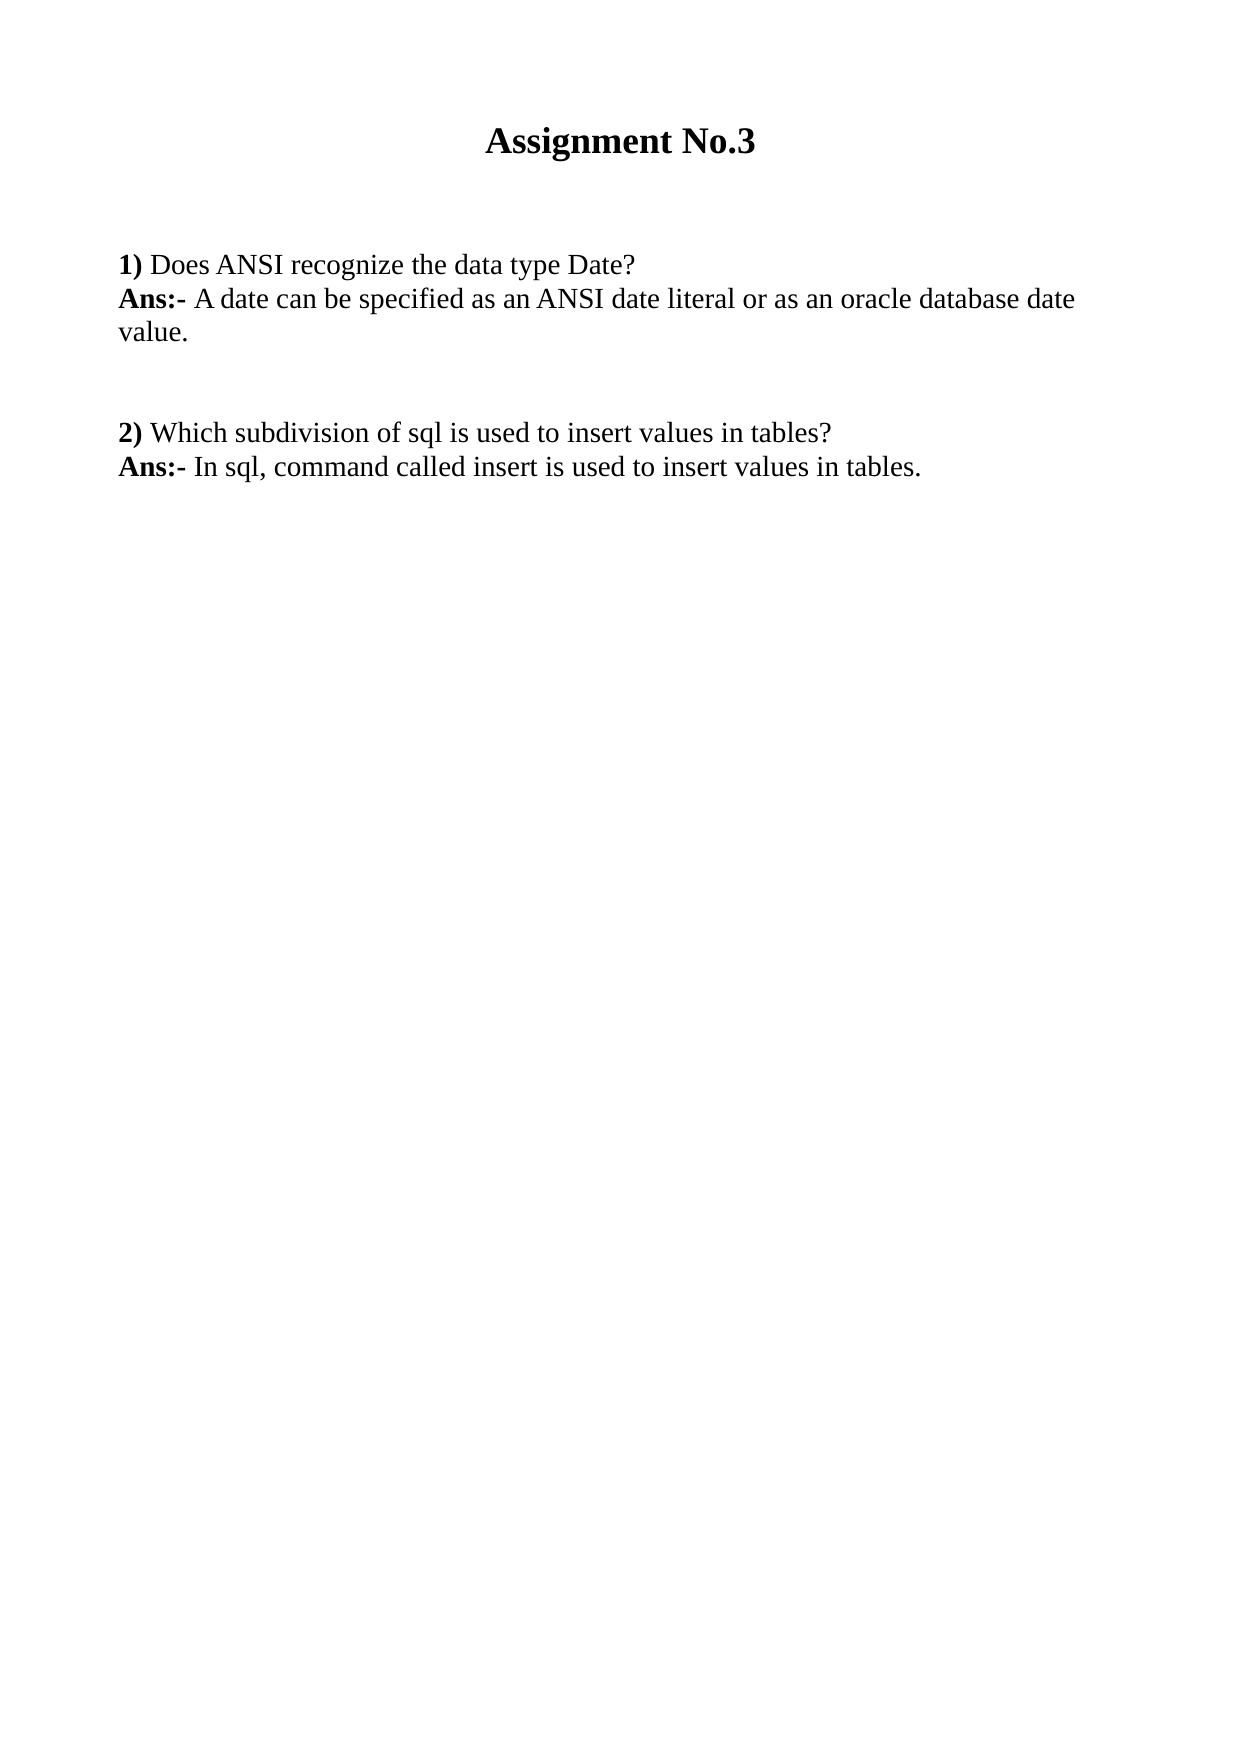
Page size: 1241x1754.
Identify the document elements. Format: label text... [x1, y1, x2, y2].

text Ans:- A date can be specified as an ANSI date literal or as an oracle database date value. [118, 281, 1122, 348]
text 1) Does ANSI recognize the data type Date? [118, 247, 1122, 281]
text 2) Which subdivision of sql is used to insert values in tables? [118, 415, 1122, 449]
text Ans:- In sql, command called insert is used to insert values in tables. [118, 449, 1122, 482]
text Assignment No.3 [118, 118, 1122, 161]
